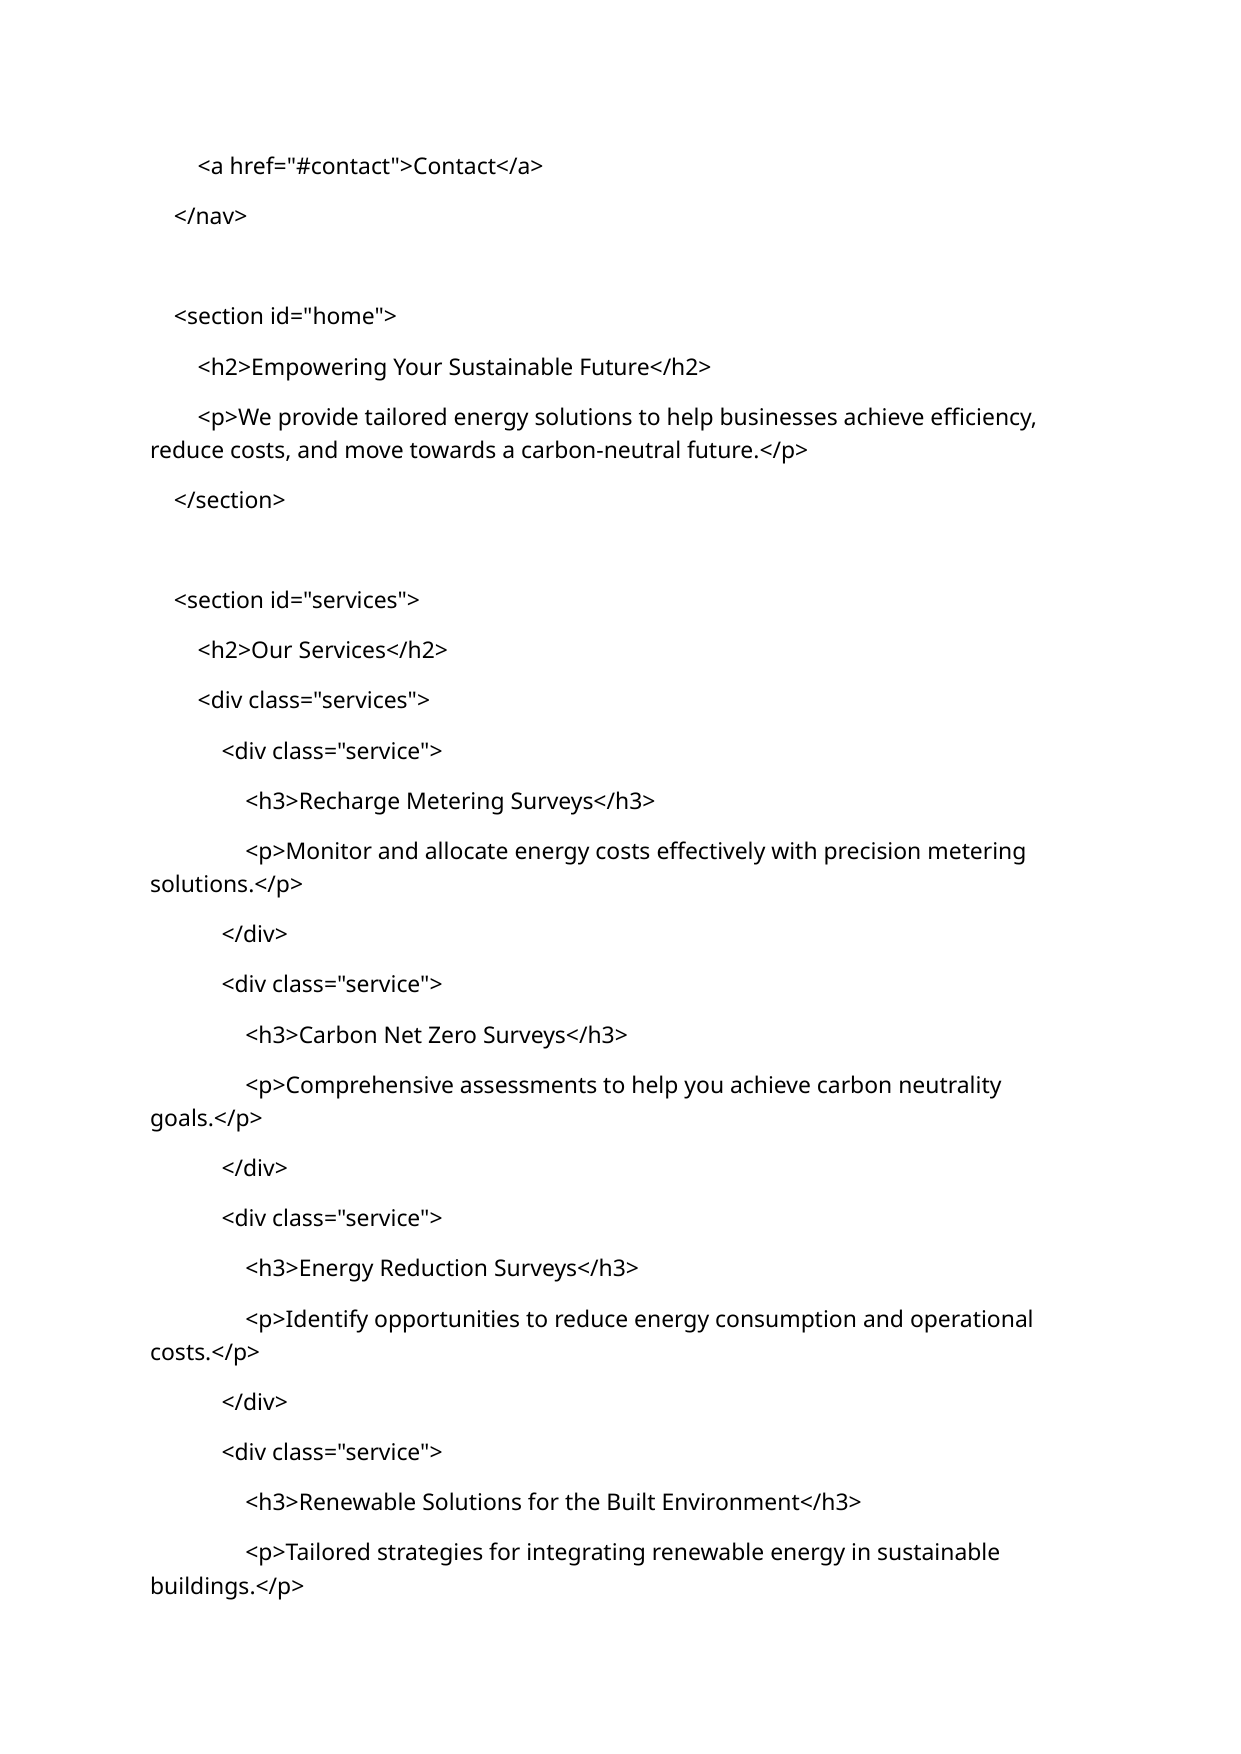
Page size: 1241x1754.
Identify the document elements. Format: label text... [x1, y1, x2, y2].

text <p>Identify opportunities to reduce energy consumption and operational costs.</p> [150, 1302, 1090, 1367]
text <section id="home"> [150, 300, 1090, 332]
text <h3>Carbon Net Zero Surveys</h3> [150, 1018, 1090, 1050]
text <h3>Renewable Solutions for the Built Environment</h3> [150, 1486, 1090, 1517]
text <section id="services"> [150, 584, 1090, 616]
text <a href="#contact">Contact</a> [150, 150, 1090, 181]
text <div class="services"> [150, 684, 1090, 716]
text </div> [150, 1386, 1090, 1417]
text </div> [150, 1152, 1090, 1183]
text <div class="service"> [150, 1436, 1090, 1467]
text <div class="service"> [150, 734, 1090, 766]
text <p>We provide tailored energy solutions to help businesses achieve efficiency, reduce costs, and move towards a carbon-neutral future.</p> [150, 401, 1090, 465]
text <h2>Empowering Your Sustainable Future</h2> [150, 350, 1090, 382]
text <p>Comprehensive assessments to help you achieve carbon neutrality goals.</p> [150, 1069, 1090, 1133]
text <h3>Energy Reduction Surveys</h3> [150, 1252, 1090, 1284]
text <div class="service"> [150, 1202, 1090, 1233]
text </nav> [150, 200, 1090, 231]
text <h3>Recharge Metering Surveys</h3> [150, 785, 1090, 816]
text <p>Tailored strategies for integrating renewable energy in sustainable buildings.</p> [150, 1536, 1090, 1601]
text </section> [150, 484, 1090, 515]
text <div class="service"> [150, 968, 1090, 1000]
text <h2>Our Services</h2> [150, 634, 1090, 666]
text </div> [150, 918, 1090, 949]
text <p>Monitor and allocate energy costs effectively with precision metering solutions.</p> [150, 835, 1090, 899]
